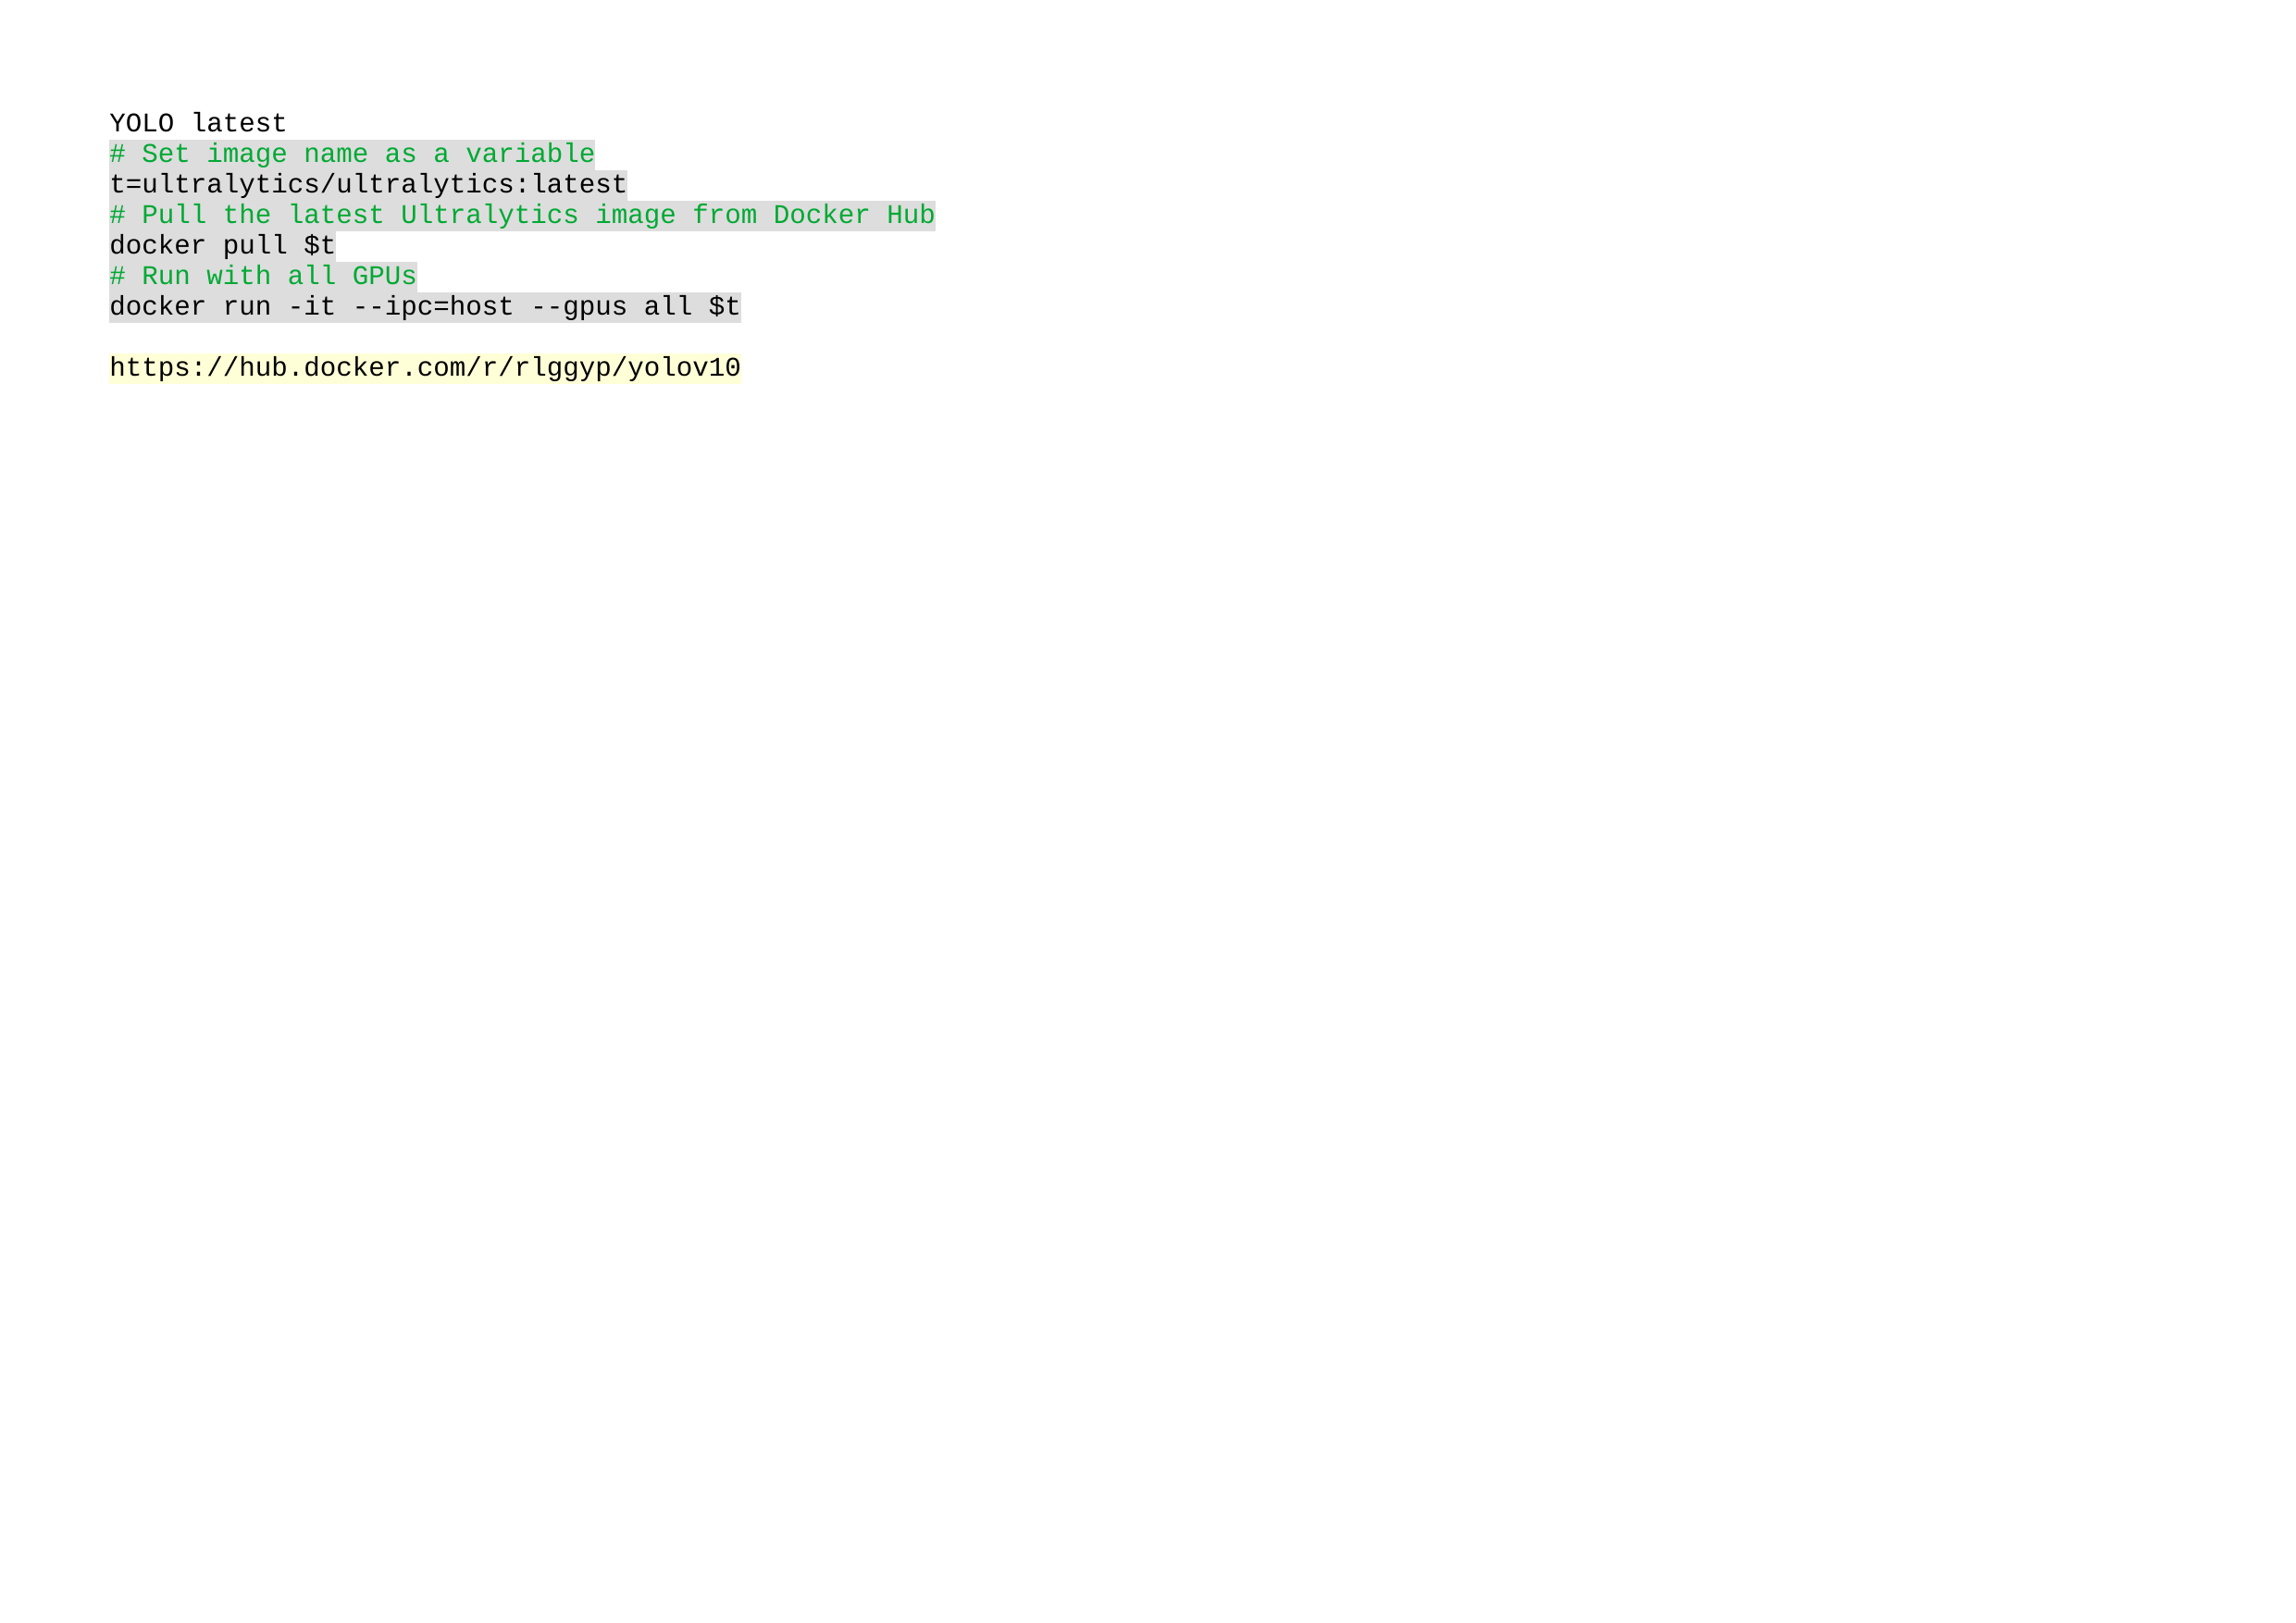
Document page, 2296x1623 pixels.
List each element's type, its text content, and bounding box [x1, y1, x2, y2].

text # Run with all GPUs [109, 262, 2186, 292]
text # Pull the latest Ultralytics image from Docker Hub [109, 201, 2186, 231]
text t=ultralytics/ultralytics:latest [109, 170, 2186, 201]
text https://hub.docker.com/r/rlggyp/yolov10 [109, 353, 2186, 384]
text docker pull $t [109, 231, 2186, 262]
text # Set image name as a variable [109, 140, 2186, 170]
text YOLO latest [109, 109, 2186, 140]
text docker run -it --ipc=host --gpus all $t [109, 292, 2186, 323]
